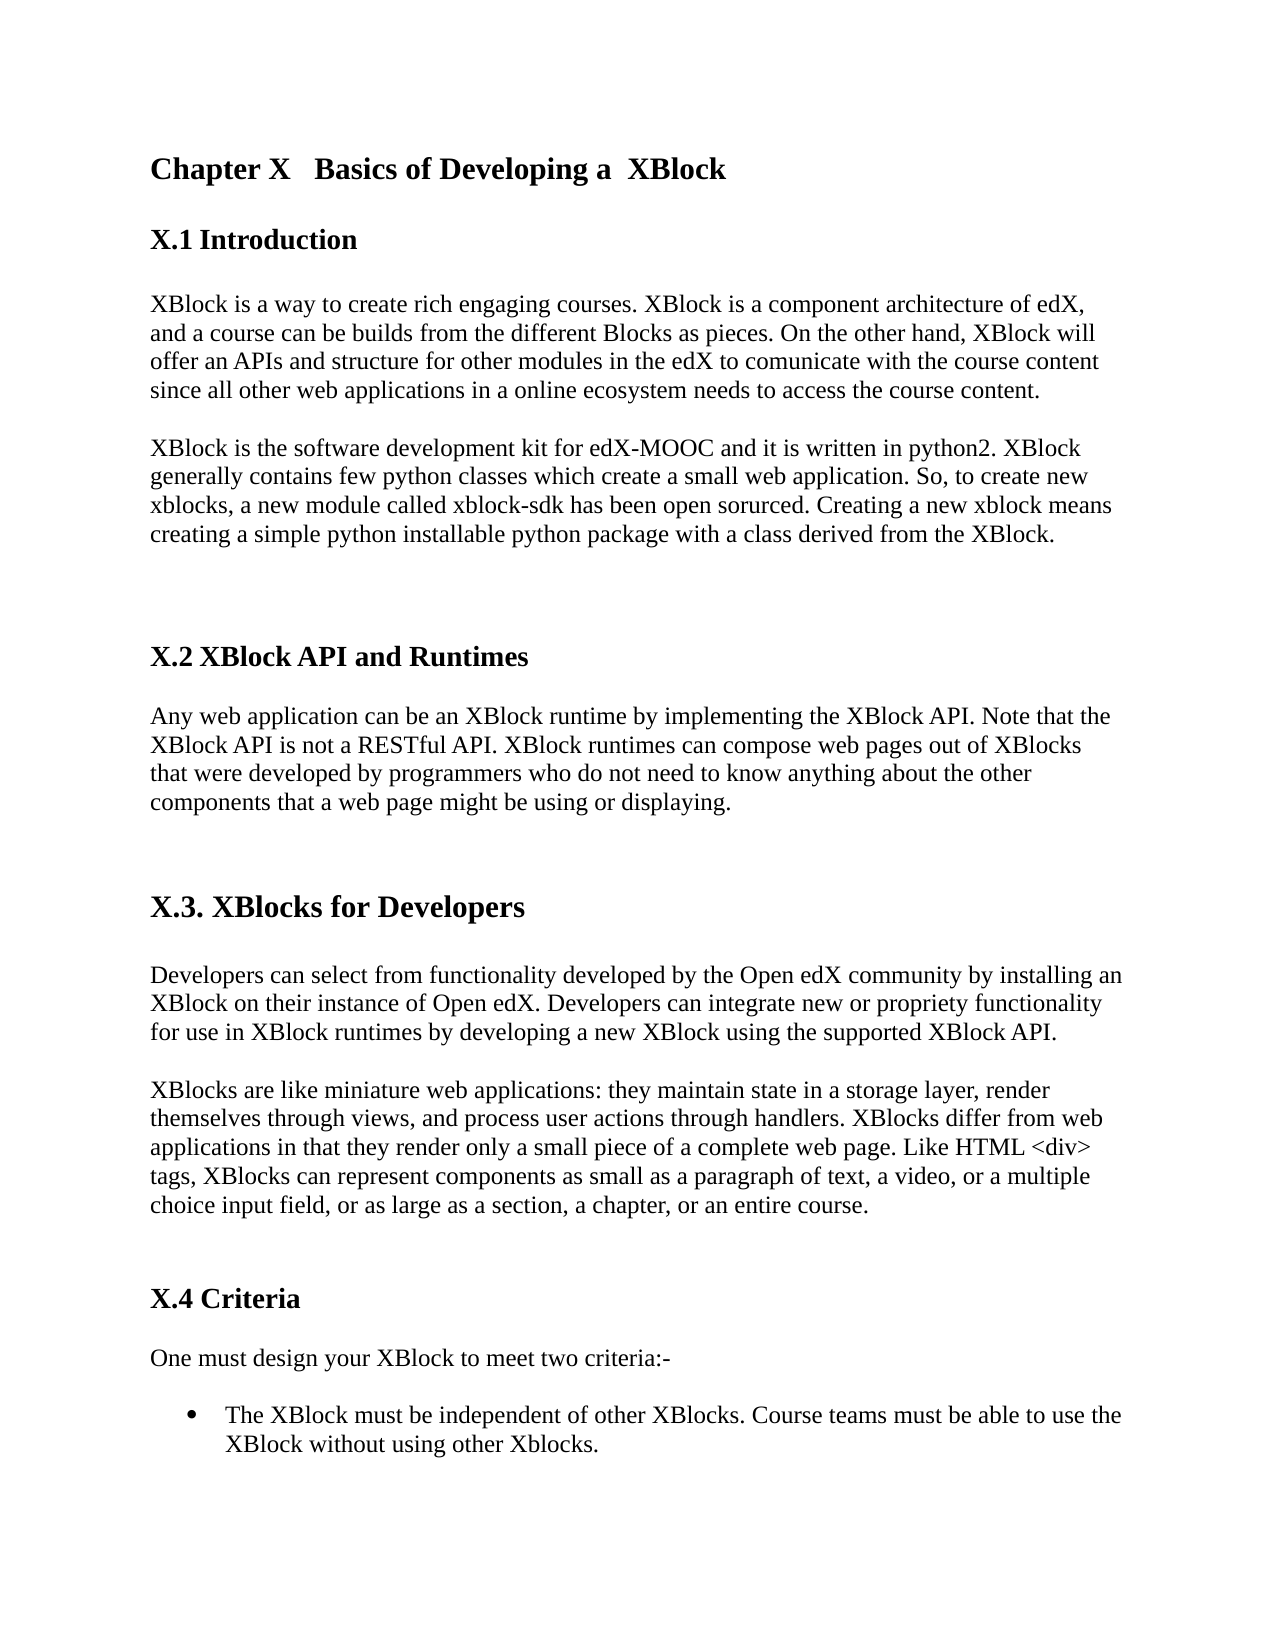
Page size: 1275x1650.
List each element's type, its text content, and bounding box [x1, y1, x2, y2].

text X.1 Introduction [150, 222, 1125, 255]
text One must design your XBlock to meet two criteria:- [150, 1343, 1125, 1372]
text X.4 Criteria [150, 1281, 1125, 1314]
text Developers can select from functionality developed by the Open edX community by installing an XBlock on their instance of Open edX. Developers can integrate new or propriety functionality for use in XBlock runtimes by developing a new XBlock using the supported XBlock API. [150, 960, 1125, 1046]
text X.2 XBlock API and Runtimes [150, 639, 1125, 672]
text XBlocks are like miniature web applications: they maintain state in a storage layer, render themselves through views, and process user actions through handlers. XBlocks differ from web applications in that they render only a small piece of a complete web page. Like HTML <div> tags, XBlocks can represent components as small as a paragraph of text, a video, or a multiple choice input field, or as large as a section, a chapter, or an entire course. [150, 1075, 1125, 1218]
text XBlock is the software development kit for edX-MOOC and it is written in python2. XBlock generally contains few python classes which create a small web application. So, to create new xblocks, a new module called xblock-sdk has been open sorurced. Creating a new xblock means creating a simple python installable python package with a class derived from the XBlock. [150, 433, 1125, 548]
list The XBlock must be independent of other XBlocks. Course teams must be able to use the XBlock without using other Xblocks. [187, 1401, 1125, 1458]
text Any web application can be an XBlock runtime by implementing the XBlock API. Note that the XBlock API is not a RESTful API. XBlock runtimes can compose web pages out of XBlocks that were developed by programmers who do not need to know anything about the other components that a web page might be using or displaying. [150, 701, 1125, 816]
text XBlock is a way to create rich engaging courses. XBlock is a component architecture of edX, and a course can be builds from the different Blocks as pieces. On the other hand, XBlock will offer an APIs and structure for other modules in the edX to comunicate with the course content since all other web applications in a online ecosystem needs to access the course content. [150, 289, 1125, 404]
text Chapter X Basics of Developing a XBlock [150, 150, 1125, 186]
text X.3. XBlocks for Developers [150, 888, 1125, 924]
